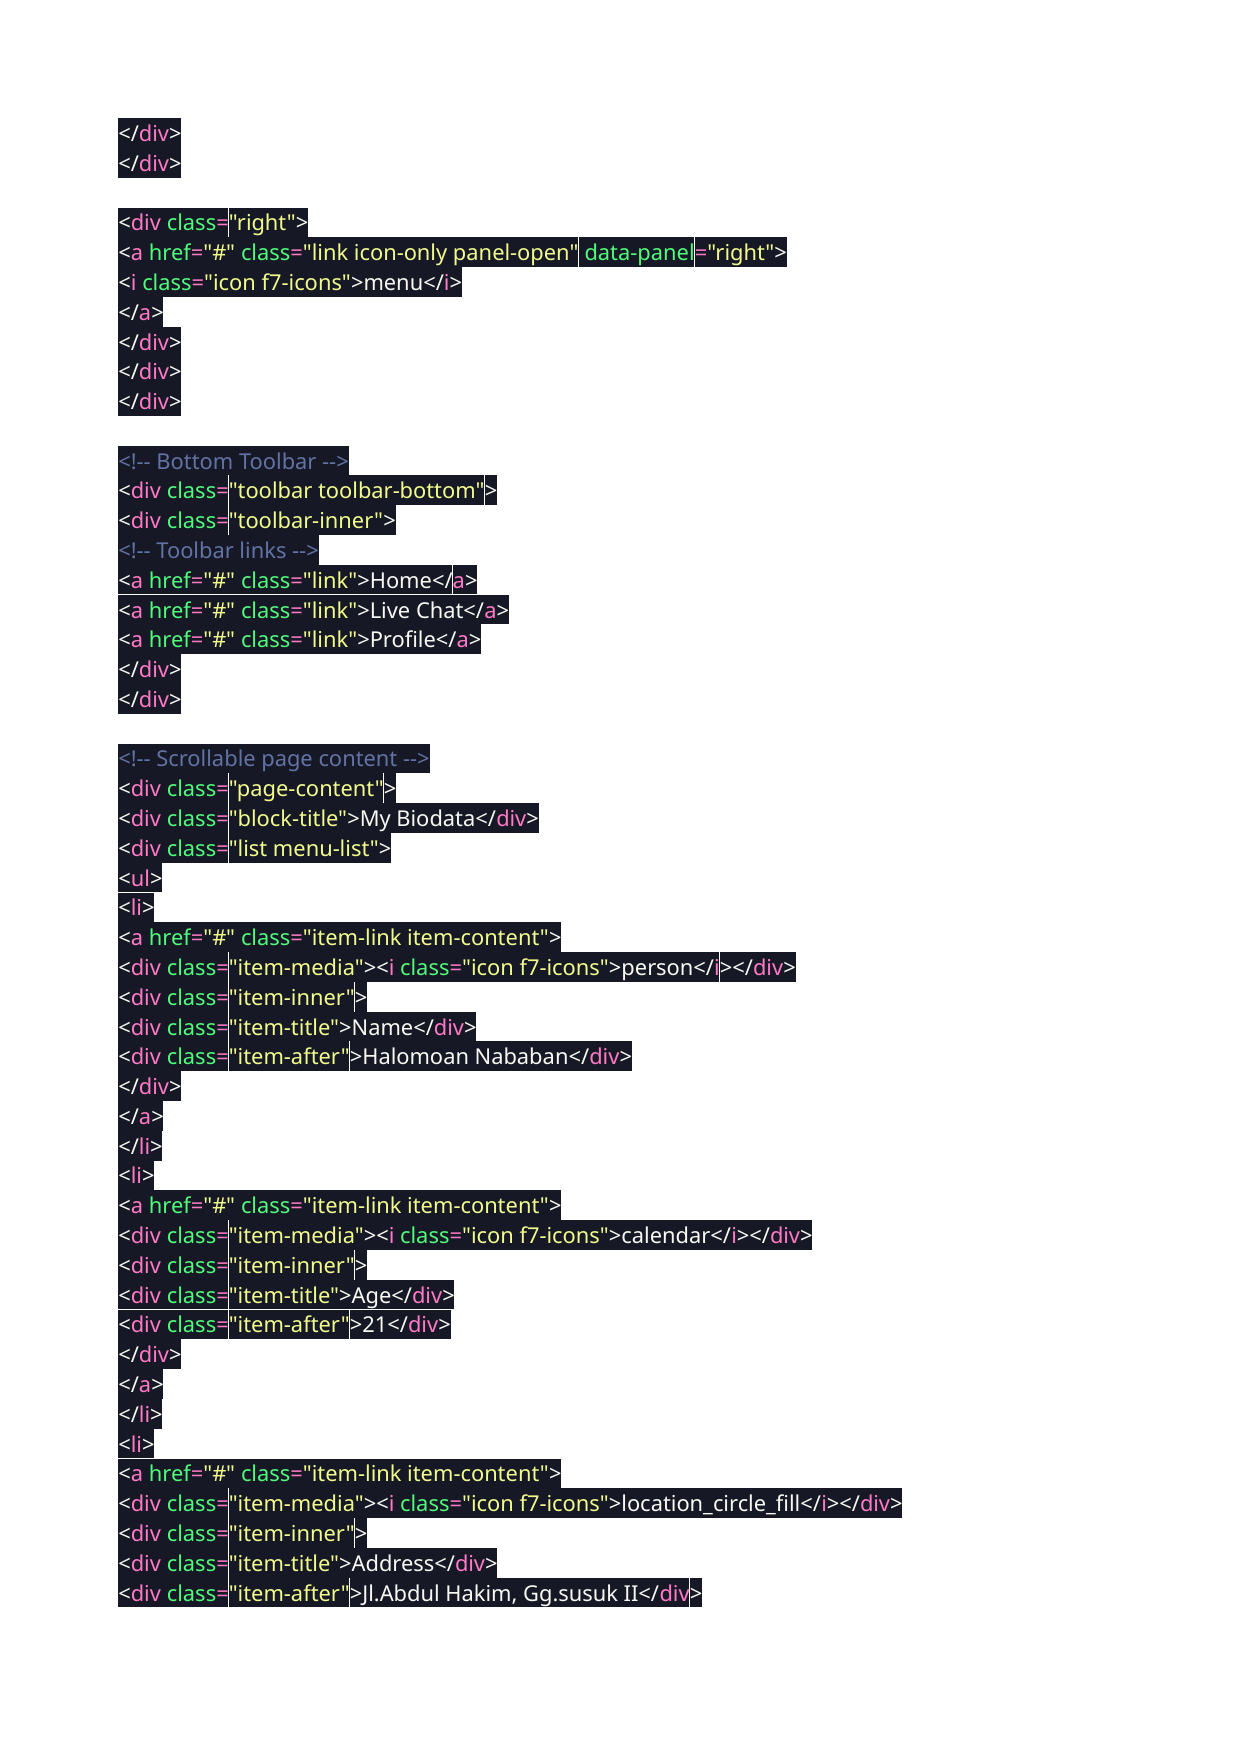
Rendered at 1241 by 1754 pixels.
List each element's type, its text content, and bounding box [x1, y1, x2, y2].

text </li> [118, 1131, 1122, 1161]
text <!-- Toolbar links --> [118, 535, 1122, 565]
text </div> [118, 386, 1122, 416]
text <div class="item-inner"> [118, 982, 1122, 1012]
text </a> [118, 1369, 1122, 1399]
text <div class="item-inner"> [118, 1518, 1122, 1548]
text <div class="item-media"><i class="icon f7-icons">person</i></div> [118, 952, 1122, 982]
text <div class="item-after">21</div> [118, 1309, 1122, 1339]
text </div> [118, 118, 1122, 148]
text <a href="#" class="link">Live Chat</a> [118, 594, 1122, 624]
text </a> [118, 1101, 1122, 1131]
text <div class="item-title">Address</div> [118, 1548, 1122, 1578]
text <div class="item-after">Jl.Abdul Hakim, Gg.susuk II</div> [118, 1578, 1122, 1607]
text </div> [118, 654, 1122, 684]
text </a> [118, 297, 1122, 327]
text <ul> [118, 863, 1122, 892]
text <div class="page-content"> [118, 773, 1122, 803]
text <a href="#" class="link">Profile</a> [118, 624, 1122, 654]
text <div class="item-inner"> [118, 1250, 1122, 1280]
text <div class="item-after">Halomoan Nababan</div> [118, 1041, 1122, 1071]
text </div> [118, 356, 1122, 386]
text <!-- Bottom Toolbar --> [118, 446, 1122, 475]
text </div> [118, 148, 1122, 178]
text <div class="item-title">Name</div> [118, 1012, 1122, 1041]
text </div> [118, 1339, 1122, 1369]
text <a href="#" class="link">Home</a> [118, 565, 1122, 594]
text </div> [118, 684, 1122, 714]
text </li> [118, 1399, 1122, 1429]
text <a href="#" class="item-link item-content"> [118, 1190, 1122, 1220]
text <a href="#" class="item-link item-content"> [118, 922, 1122, 952]
text <div class="toolbar toolbar-bottom"> [118, 475, 1122, 505]
text <a href="#" class="item-link item-content"> [118, 1458, 1122, 1488]
text <div class="item-title">Age</div> [118, 1280, 1122, 1309]
text <a href="#" class="link icon-only panel-open" data-panel="right"> [118, 237, 1122, 267]
text <div class="list menu-list"> [118, 833, 1122, 863]
text </div> [118, 327, 1122, 356]
text <div class="right"> [118, 207, 1122, 237]
text <li> [118, 1429, 1122, 1458]
text <li> [118, 892, 1122, 922]
text <div class="toolbar-inner"> [118, 505, 1122, 535]
text <div class="item-media"><i class="icon f7-icons">location_circle_fill</i></div> [118, 1488, 1122, 1518]
text </div> [118, 1071, 1122, 1101]
text <div class="block-title">My Biodata</div> [118, 803, 1122, 833]
text <li> [118, 1161, 1122, 1190]
text <i class="icon f7-icons">menu</i> [118, 267, 1122, 297]
text <!-- Scrollable page content --> [118, 743, 1122, 773]
text <div class="item-media"><i class="icon f7-icons">calendar</i></div> [118, 1220, 1122, 1250]
